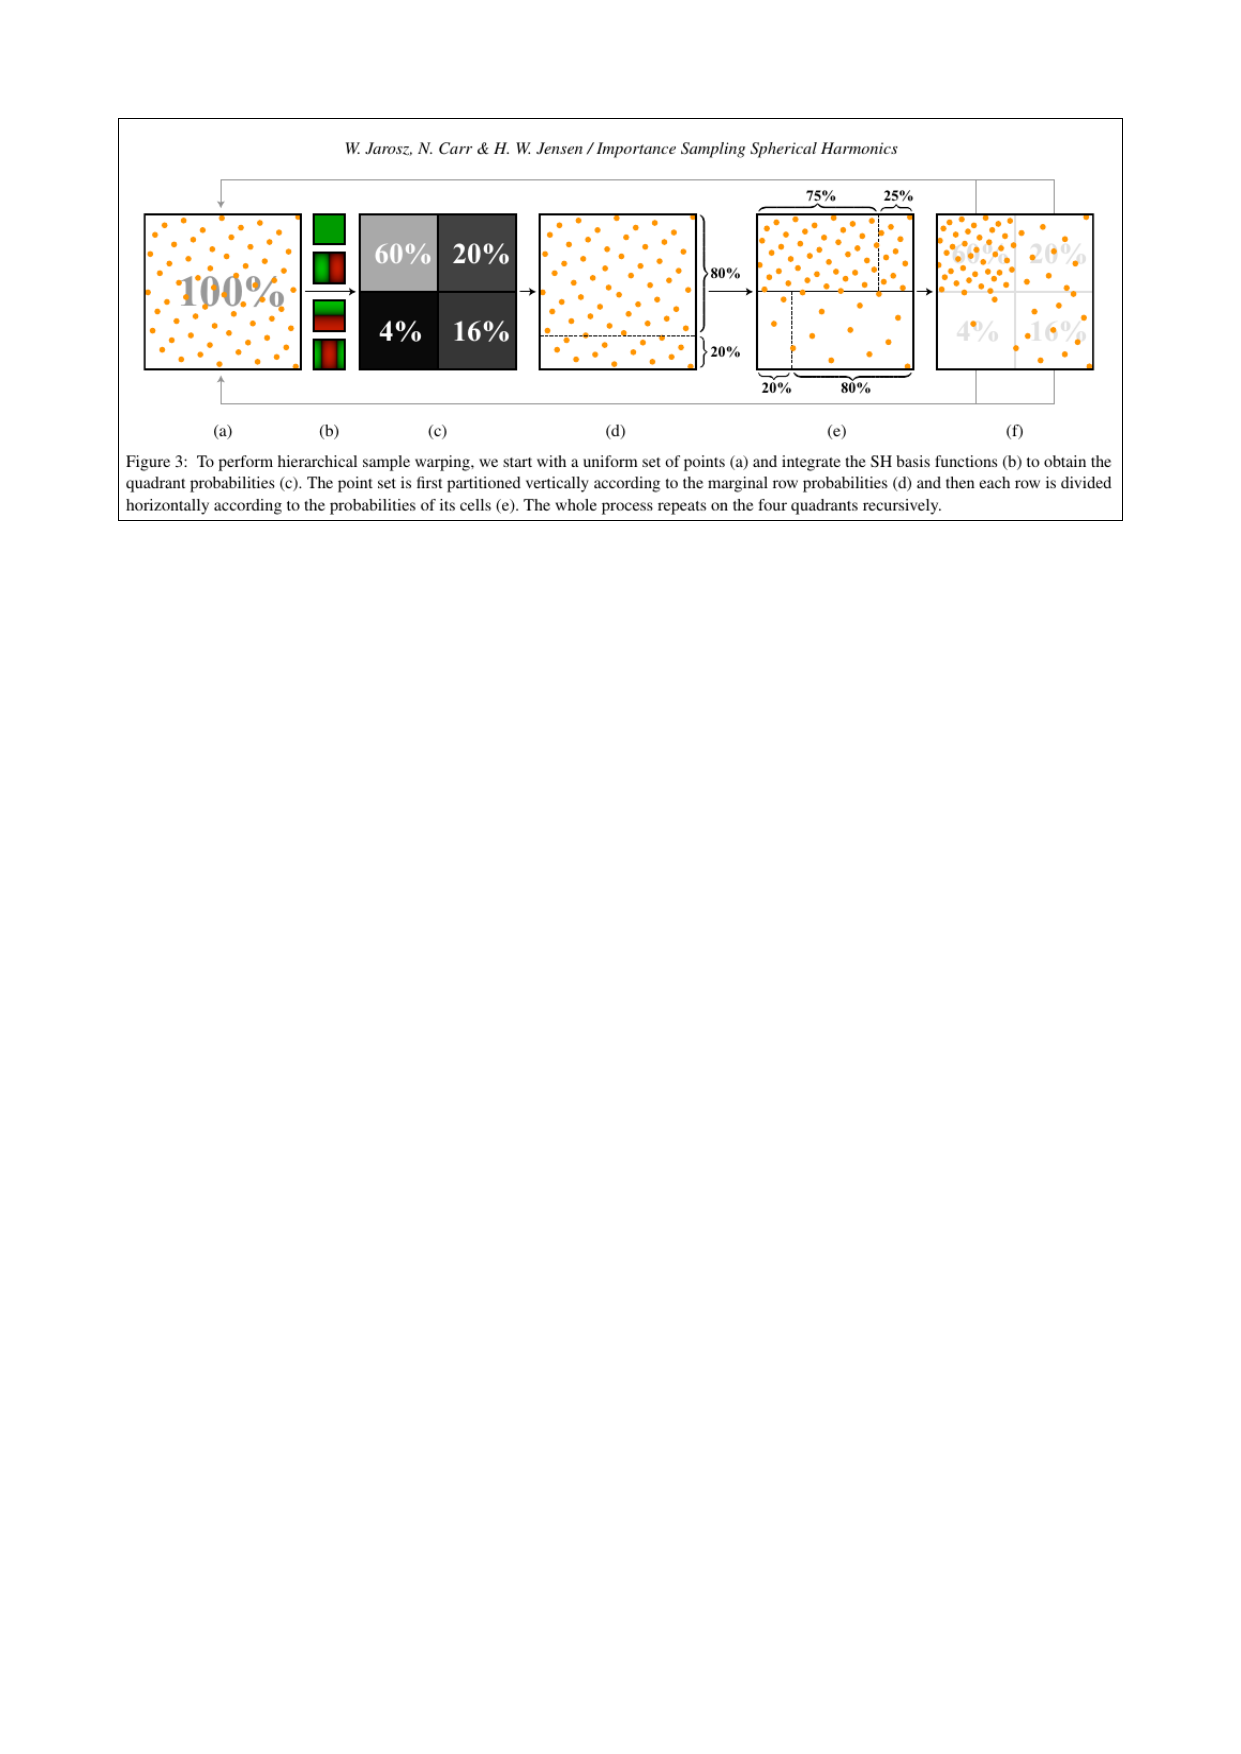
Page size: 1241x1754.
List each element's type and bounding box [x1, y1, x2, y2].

picture [121, 121, 1119, 518]
